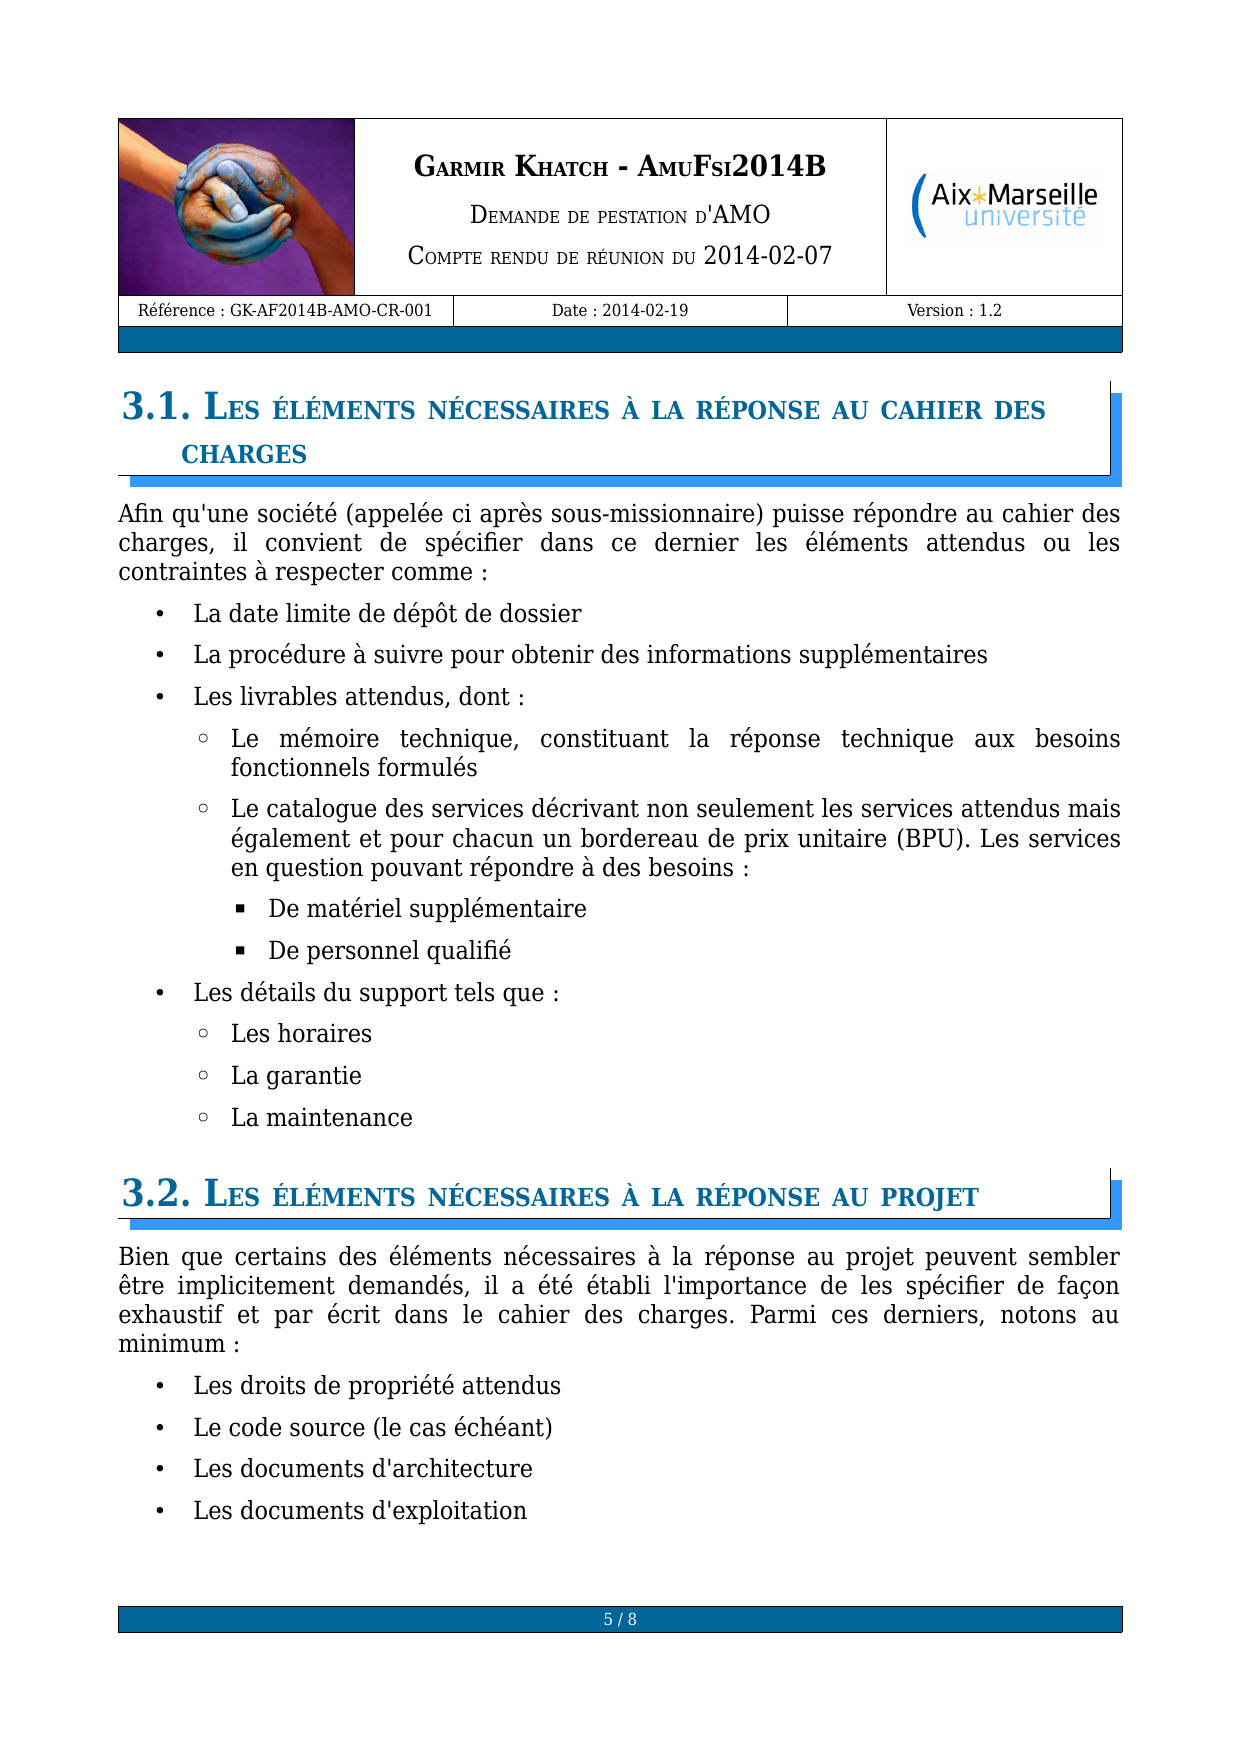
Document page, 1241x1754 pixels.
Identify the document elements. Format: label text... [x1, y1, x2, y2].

list La date limite de dépôt de dossier [156, 599, 1122, 628]
list Le code source (le cas échéant) [156, 1413, 1122, 1442]
subtitle Les éléments nécessaires à la réponse au cahier des charges [118, 381, 1110, 475]
list La procédure à suivre pour obtenir des informations supplémentaires [156, 641, 1122, 670]
list Les livrables attendus, dont : [156, 682, 1122, 711]
subtitle Les éléments nécessaires à la réponse au projet [118, 1168, 1110, 1218]
list Les documents d'architecture [156, 1454, 1122, 1483]
list Le catalogue des services décrivant non seulement les services attendus mais également et pour chacun un bordereau de prix unitaire (BPU). Les services en question pouvant répondre à des besoins : [193, 795, 1122, 882]
list De matériel supplémentaire [231, 895, 1122, 924]
picture [887, 126, 1122, 288]
text Afin qu'une société (appelée ci après sous-missionnaire) puisse répondre au cahier des charges, il convient de spécifier dans ce dernier les éléments attendus ou les contraintes à respecter comme : [118, 499, 1122, 586]
picture [119, 119, 354, 295]
list Le mémoire technique, constituant la réponse technique aux besoins fonctionnels formulés [193, 724, 1122, 782]
text Bien que certains des éléments nécessaires à la réponse au projet peuvent sembler être implicitement demandés, il a été établi l'importance de les spécifier de façon exhaustif et par écrit dans le cahier des charges. Parmi ces derniers, notons au minimum : [118, 1242, 1122, 1358]
list Les droits de propriété attendus [156, 1371, 1122, 1400]
list Les détails du support tels que : [156, 978, 1122, 1007]
list Les horaires [193, 1020, 1122, 1049]
list De personnel qualifié [231, 936, 1122, 966]
list La maintenance [193, 1103, 1122, 1132]
list Les documents d'exploitation [156, 1496, 1122, 1525]
list La garantie [193, 1061, 1122, 1091]
